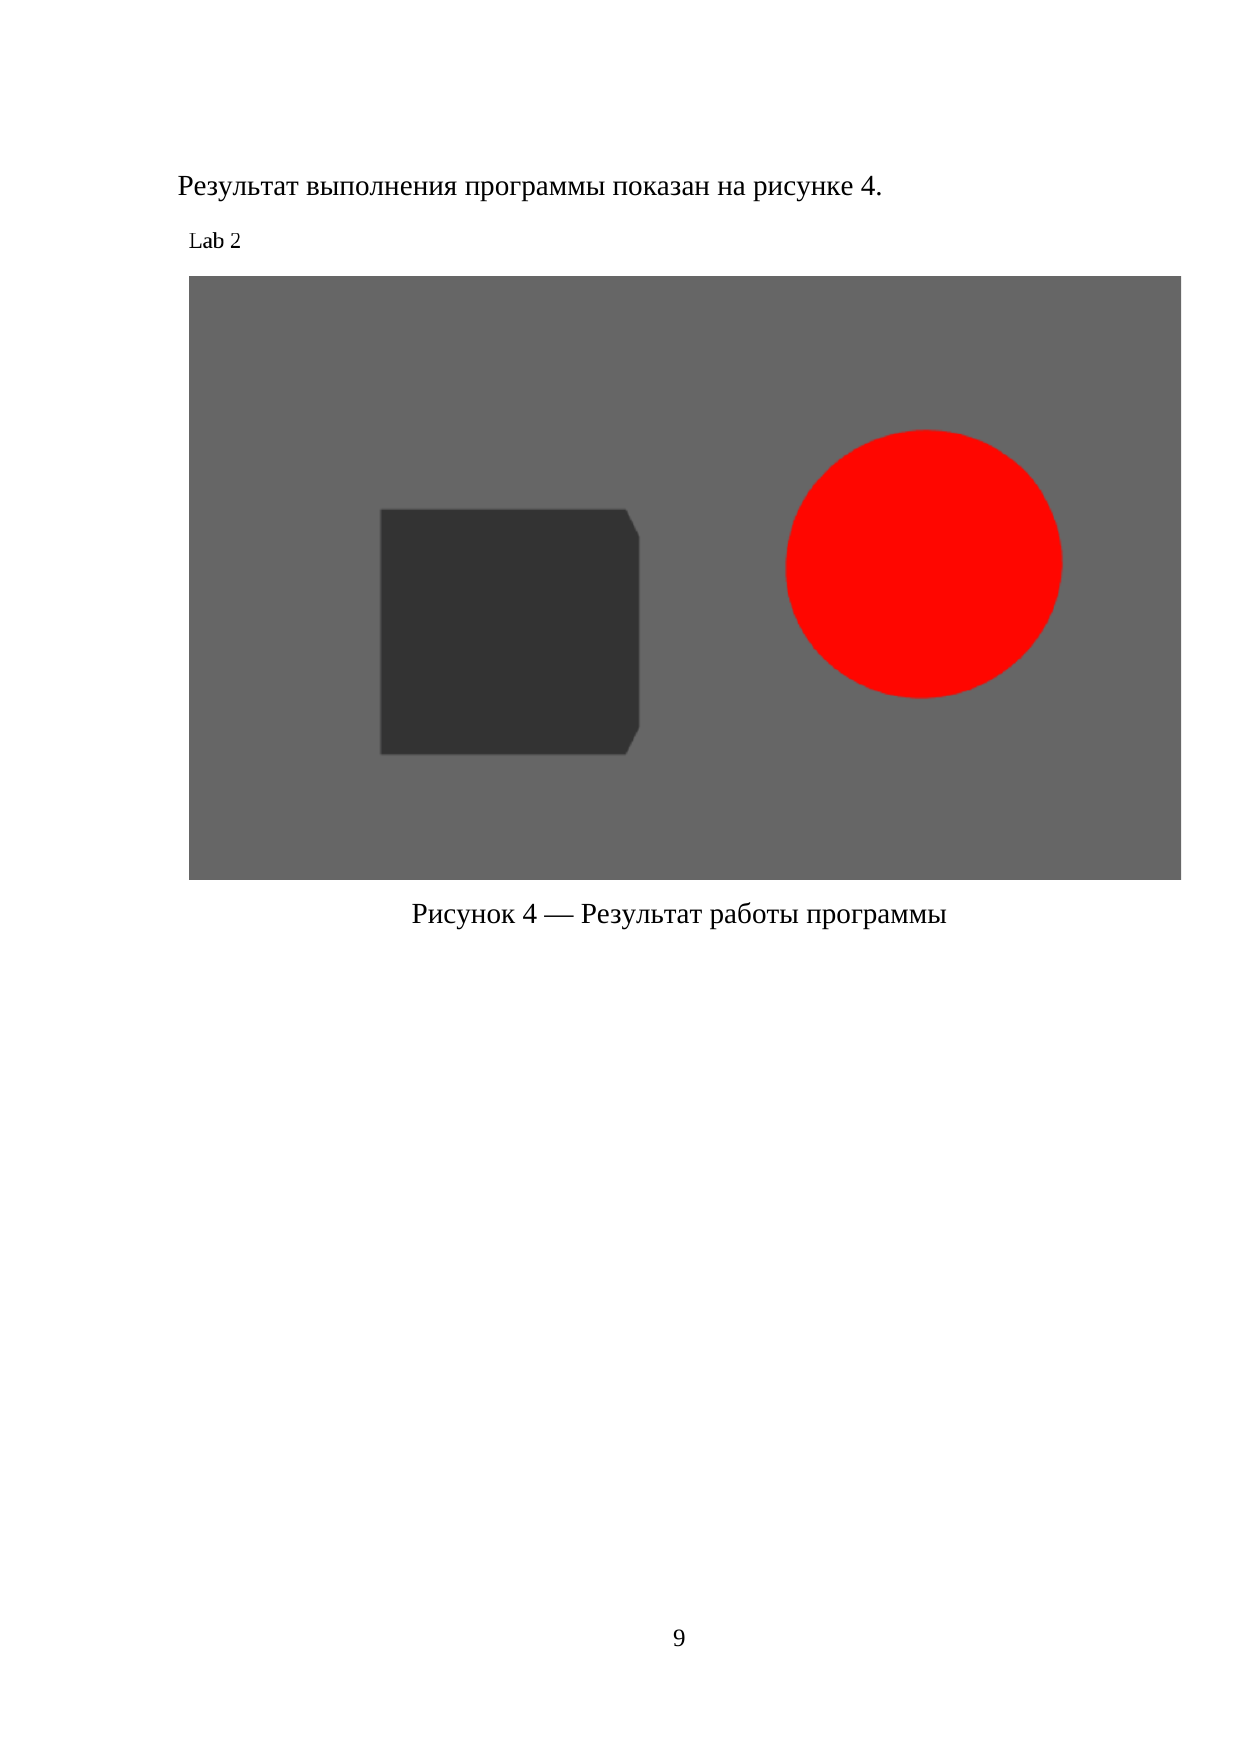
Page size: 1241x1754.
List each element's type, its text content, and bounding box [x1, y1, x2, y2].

picture [177, 218, 1182, 880]
text Рисунок 4 — Результат работы программы [177, 880, 1181, 930]
text Результат выполнения программы показан на рисунке 4. [177, 168, 1181, 202]
